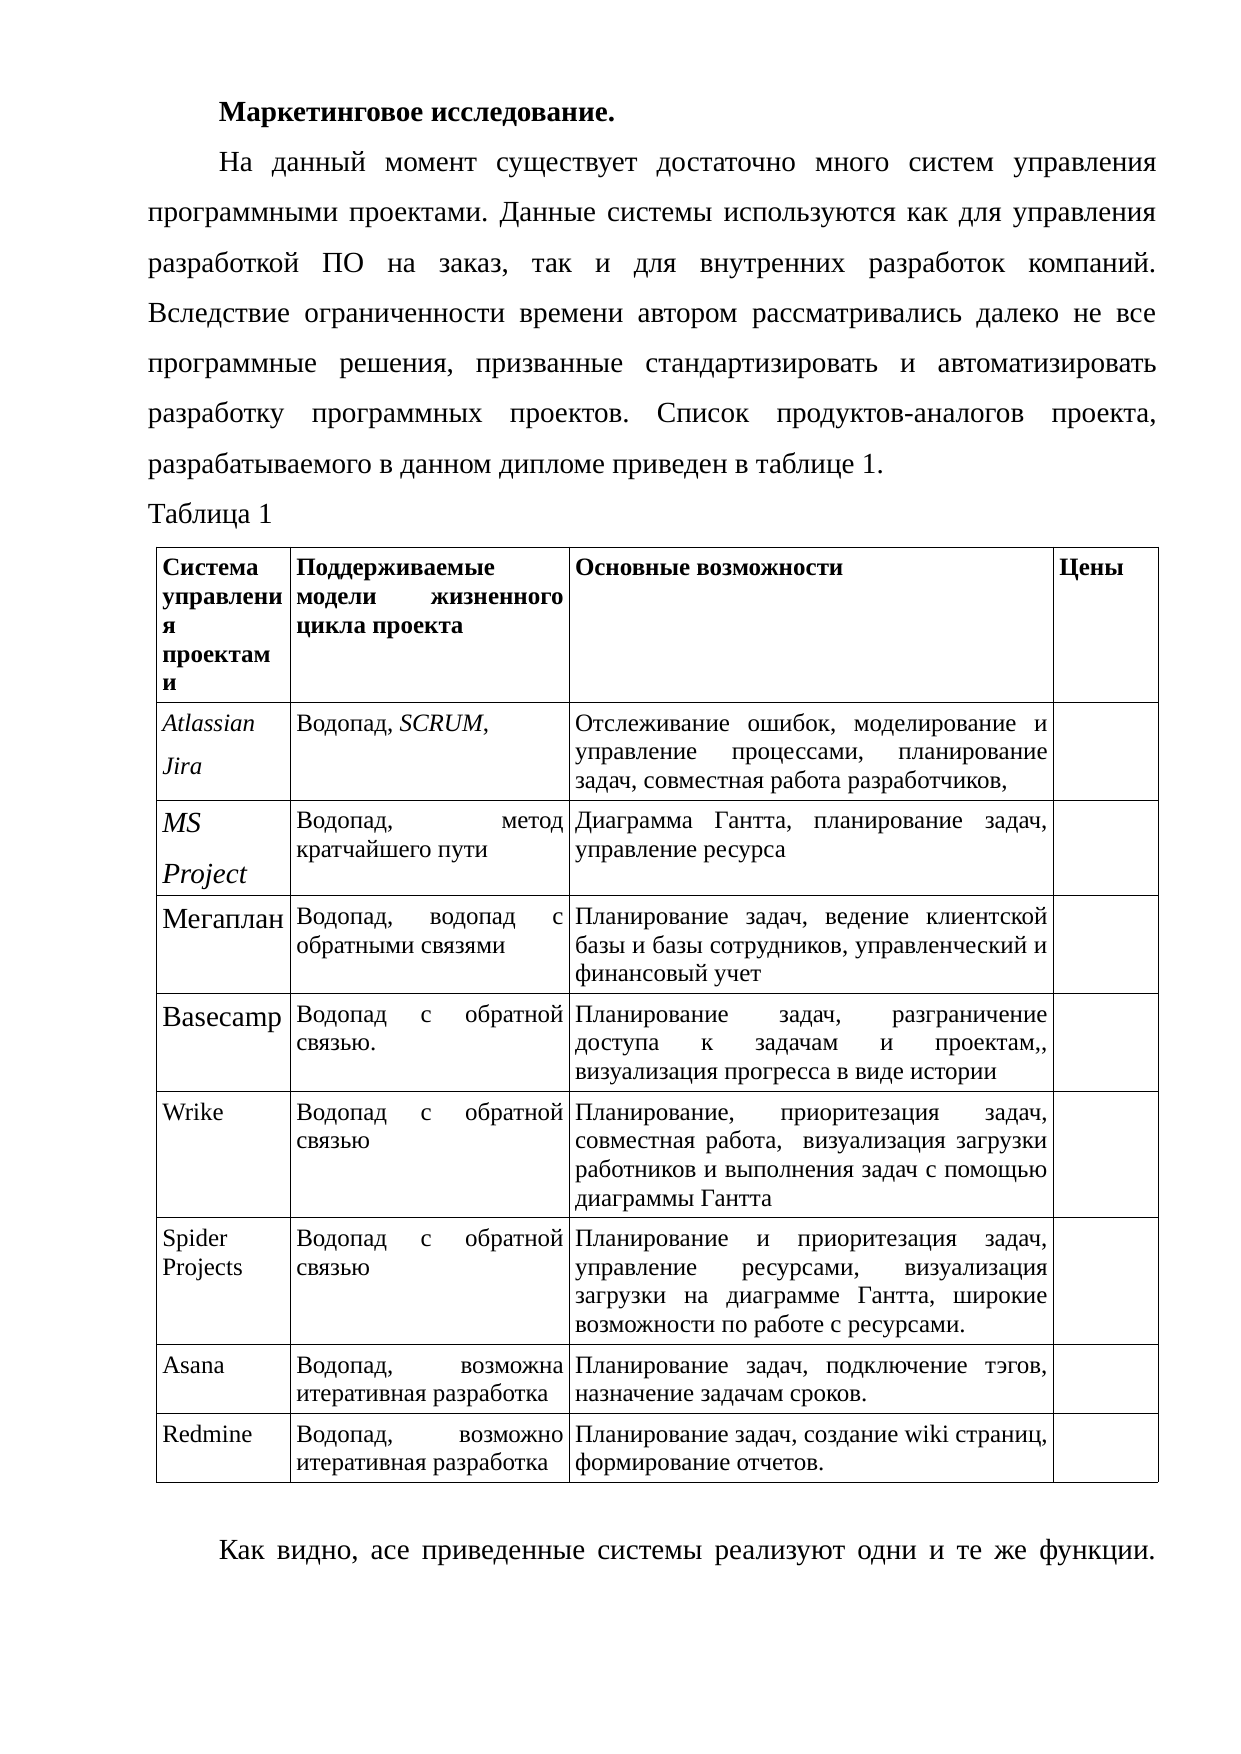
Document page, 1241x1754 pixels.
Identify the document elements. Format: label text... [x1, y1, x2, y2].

table_cell [1054, 1414, 1158, 1482]
table_cell Диаграмма Гантта, планирование задач, управление ресурса [570, 801, 1053, 895]
table_cell [1054, 896, 1158, 993]
table_cell Redmine [157, 1414, 290, 1482]
table_cell Планирование задач, разграничение доступа к задачам и проектам,, визуализация прогресса в виде истории [570, 994, 1053, 1091]
table_cell Планирование задач, создание wiki страниц, формирование отчетов. [570, 1414, 1053, 1482]
table_cell Водопад, возможно итеративная разработка [291, 1414, 569, 1482]
table_cell Водопад, возможна итеративная разработка [291, 1345, 569, 1413]
table_cell Водопад с обратной связью. [291, 994, 569, 1091]
table_cell Планирование и приоритезация задач, управление ресурсами, визуализация загрузки на диаграмме Гантта, широкие возможности по работе с ресурсами. [570, 1218, 1053, 1344]
table_cell [1054, 994, 1158, 1091]
table_header Цены [1054, 548, 1158, 702]
table_cell [1054, 1092, 1158, 1217]
table_cell Basecamp [157, 994, 290, 1091]
table_cell [1054, 1218, 1158, 1344]
table_cell Водопад, метод кратчайшего пути [291, 801, 569, 895]
text На данный момент существует достаточно много систем управления программными проектами. Данные системы используются как для управления разработкой ПО на заказ, так и для внутренних разработок компаний. Вследствие ограниченности времени автором рассматривались далеко не все программные решения, призванные стандартизировать и автоматизировать разработку программных проектов. Список продуктов-аналогов проекта, разрабатываемого в данном дипломе приведен в таблице 1. [148, 144, 1157, 479]
table_header Поддерживаемые модели жизненного цикла проекта [291, 548, 569, 702]
table_header Система управления проектами [157, 548, 290, 702]
table_cell Водопад с обратной связью [291, 1092, 569, 1217]
text Как видно, асе приведенные системы реализуют одни и те же функции. [148, 1532, 1157, 1566]
table_cell Atlassian Jira [157, 703, 290, 800]
table_cell Планирование, приоритезация задач, совместная работа, визуализация загрузки работников и выполнения задач с помощью диаграммы Гантта [570, 1092, 1053, 1217]
table_cell Планирование задач, ведение клиентской базы и базы сотрудников, управленческий и финансовый учет [570, 896, 1053, 993]
table_cell Asana [157, 1345, 290, 1413]
table_cell Wrike [157, 1092, 290, 1217]
table_cell Водопад с обратной связью [291, 1218, 569, 1344]
table_cell Водопад, водопад с обратными связями [291, 896, 569, 993]
table_cell [1054, 703, 1158, 800]
table_cell Spider Projects [157, 1218, 290, 1344]
table_cell Планирование задач, подключение тэгов, назначение задачам сроков. [570, 1345, 1053, 1413]
table_cell [1054, 801, 1158, 895]
table_header Основные возможности [570, 548, 1053, 702]
table_cell [1054, 1345, 1158, 1413]
table_cell MS Project [157, 801, 290, 895]
table_cell Водопад, SCRUM, [291, 703, 569, 800]
text Таблица 1 [148, 496, 1157, 530]
text Маркетинговое исследование. [148, 94, 1157, 127]
table_cell Отслеживание ошибок, моделирование и управление процессами, планирование задач, совместная работа разработчиков, [570, 703, 1053, 800]
table_cell Мегаплан [157, 896, 290, 993]
